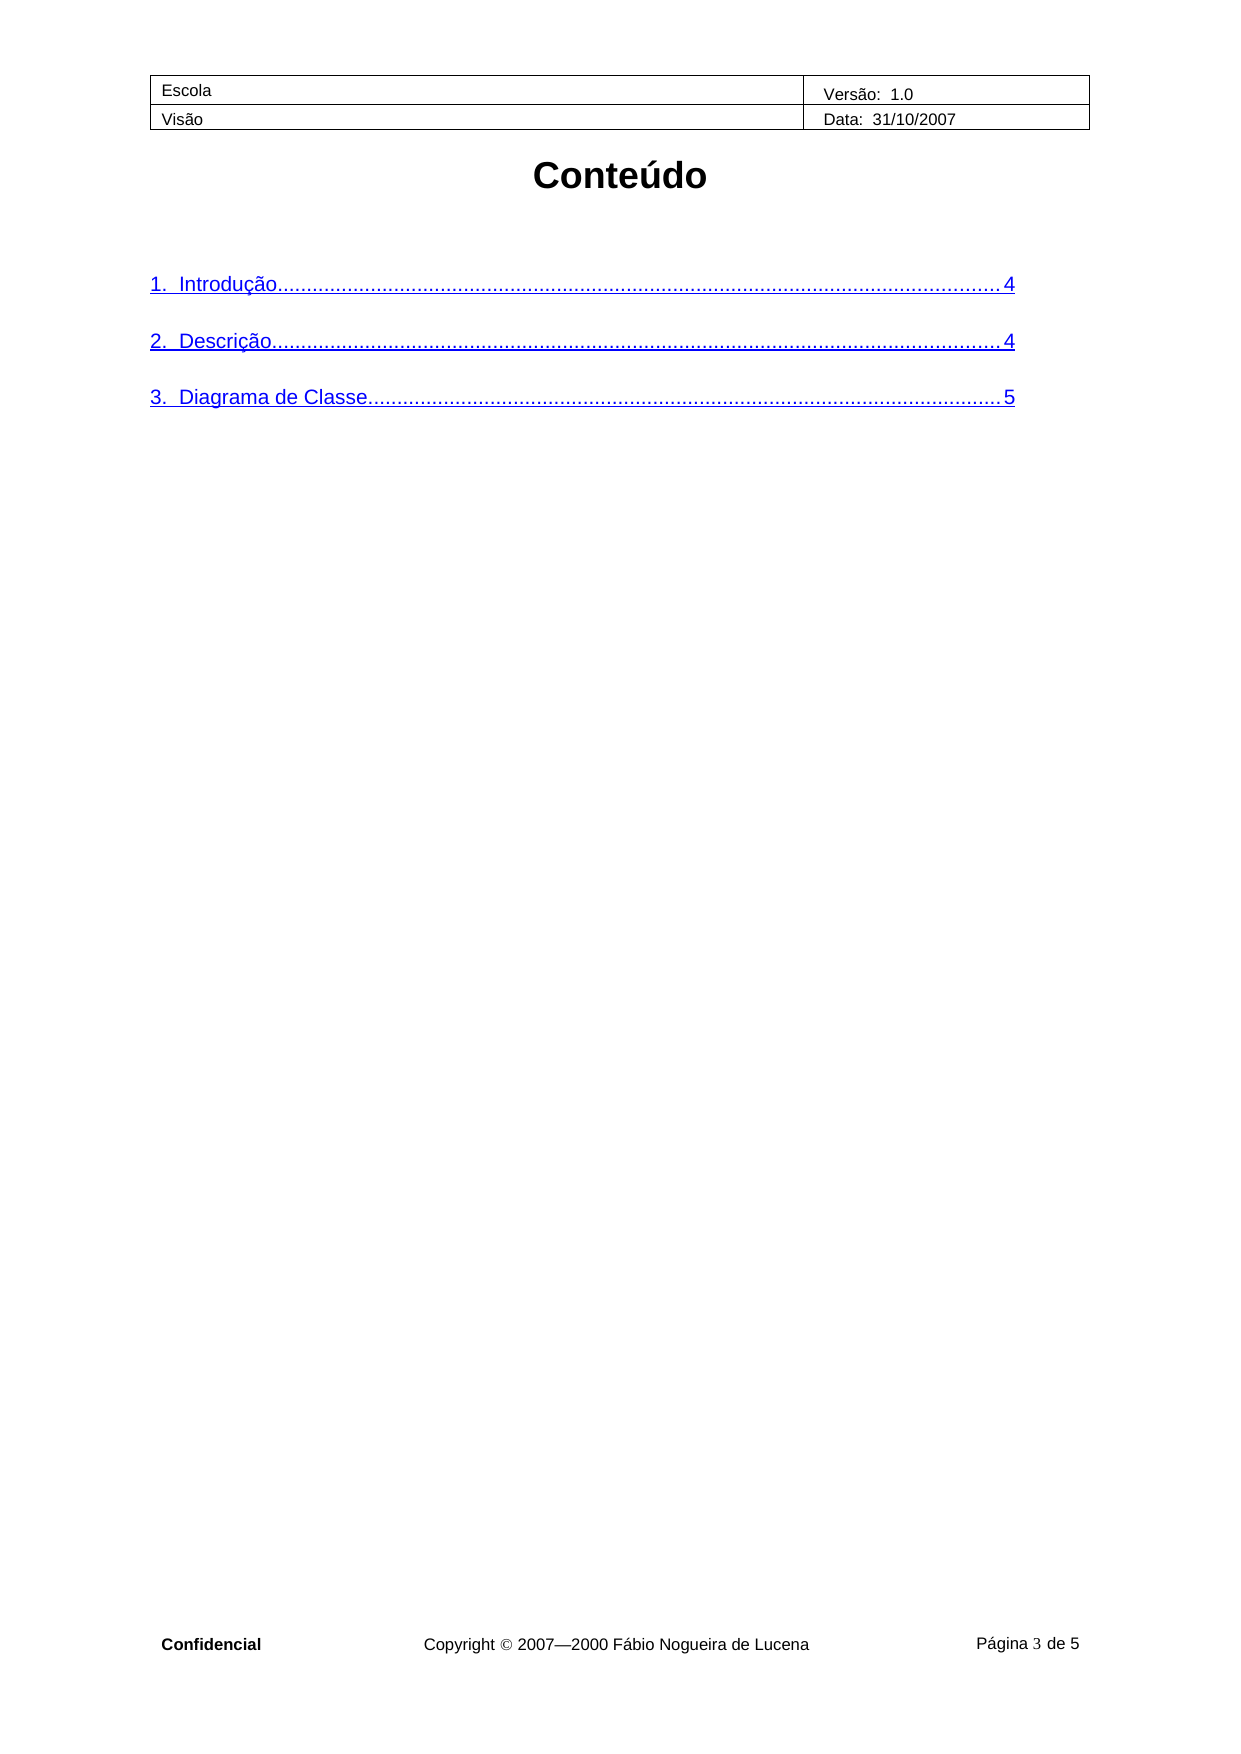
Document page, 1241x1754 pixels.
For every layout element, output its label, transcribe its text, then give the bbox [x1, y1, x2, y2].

text 2. Descrição 4 [150, 327, 1015, 349]
text 1. Introdução 4 [150, 271, 1015, 293]
text 3. Diagrama de Classe 5 [150, 384, 1015, 406]
text Conteúdo [150, 154, 1090, 196]
